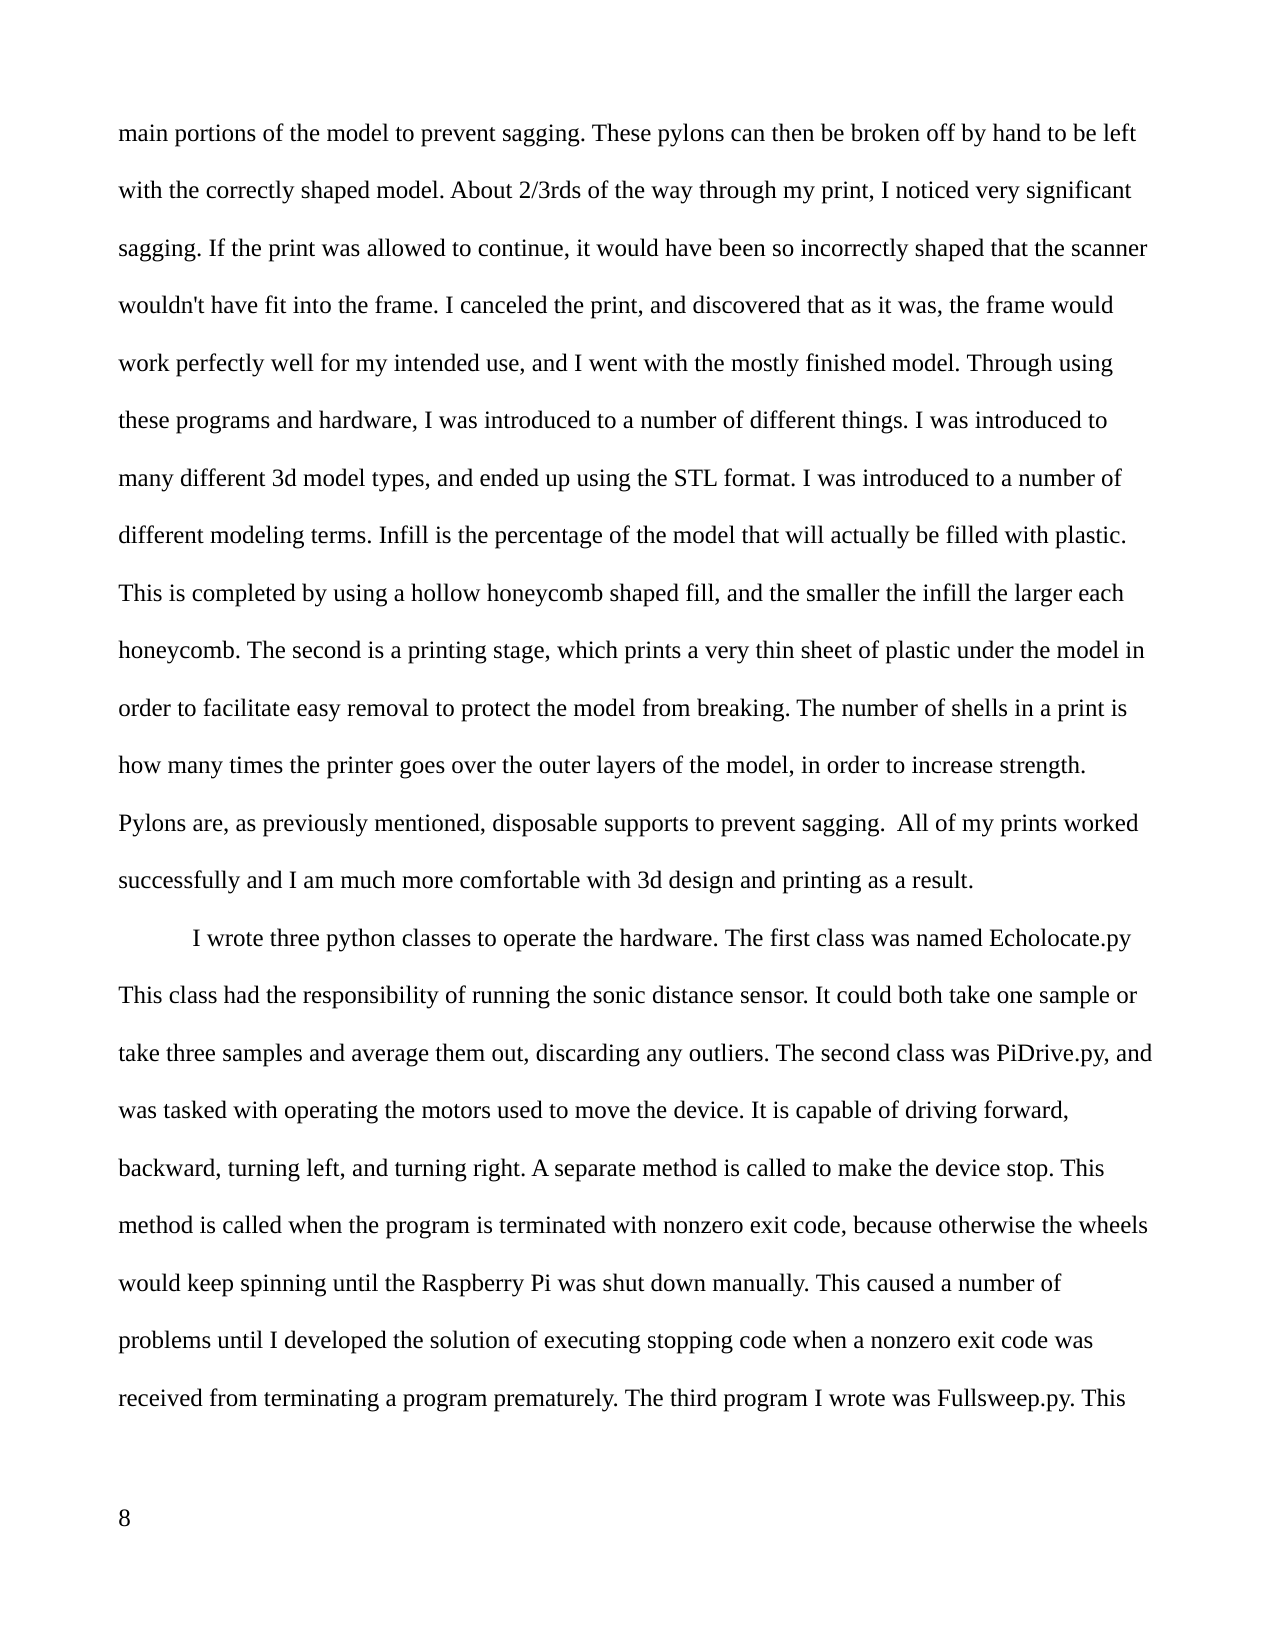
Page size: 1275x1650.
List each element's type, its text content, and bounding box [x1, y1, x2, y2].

text main portions of the model to prevent sagging. These pylons can then be broken off by hand to be left with the correctly shaped model. About 2/3rds of the way through my print, I noticed very significant sagging. If the print was allowed to continue, it would have been so incorrectly shaped that the scanner wouldn't have fit into the frame. I canceled the print, and discovered that as it was, the fram­e would work perfectly well for my intended use, and I went with the mostly finished model. Through using these programs and hardware, I was introduced to a number of different things. I was introduced to many different 3d model types, and ended up using the STL format. I was introduced to a number of different modeling terms. Infill is the percentage of the model that will actually be filled with plastic. This is completed by using a hollow honeycomb shaped fill, and the smaller the infill the larger each honeycomb. The second is a printing stage, which prints a very thin sheet of plastic under the model in order to facilitate easy removal to protect the model from breaking. The number of shells in a print is how many times the printer goes over the outer layers of the model, in order to increase strength. Pylons are, as previously mentioned, disposable supports to prevent sagging. All of my prints worked successfully and I am much more comfortable with 3d design and printing as a result. [118, 118, 1157, 894]
text I wrote three python classes to operate the hardware. The first class was named Echolocate.py This class had the responsibility of running the sonic distance sensor. It could both take one sample or take three samples and average them out, discarding any outliers. The second class was PiDrive.py, and was tasked with operating the motors used to move the device. It is capable of driving forward, backward, turning left, and turning right. A separate method is called to make the device stop. This method is called when the program is terminated with nonzero exit code, because otherwise the wheels would keep spinning until the Raspberry Pi was shut down manually. This caused a number of problems until I developed the solution of executing stopping code when a nonzero exit code was received from terminating a program prematurely. The third program I wrote was Fullsweep.py. This [118, 923, 1157, 1412]
